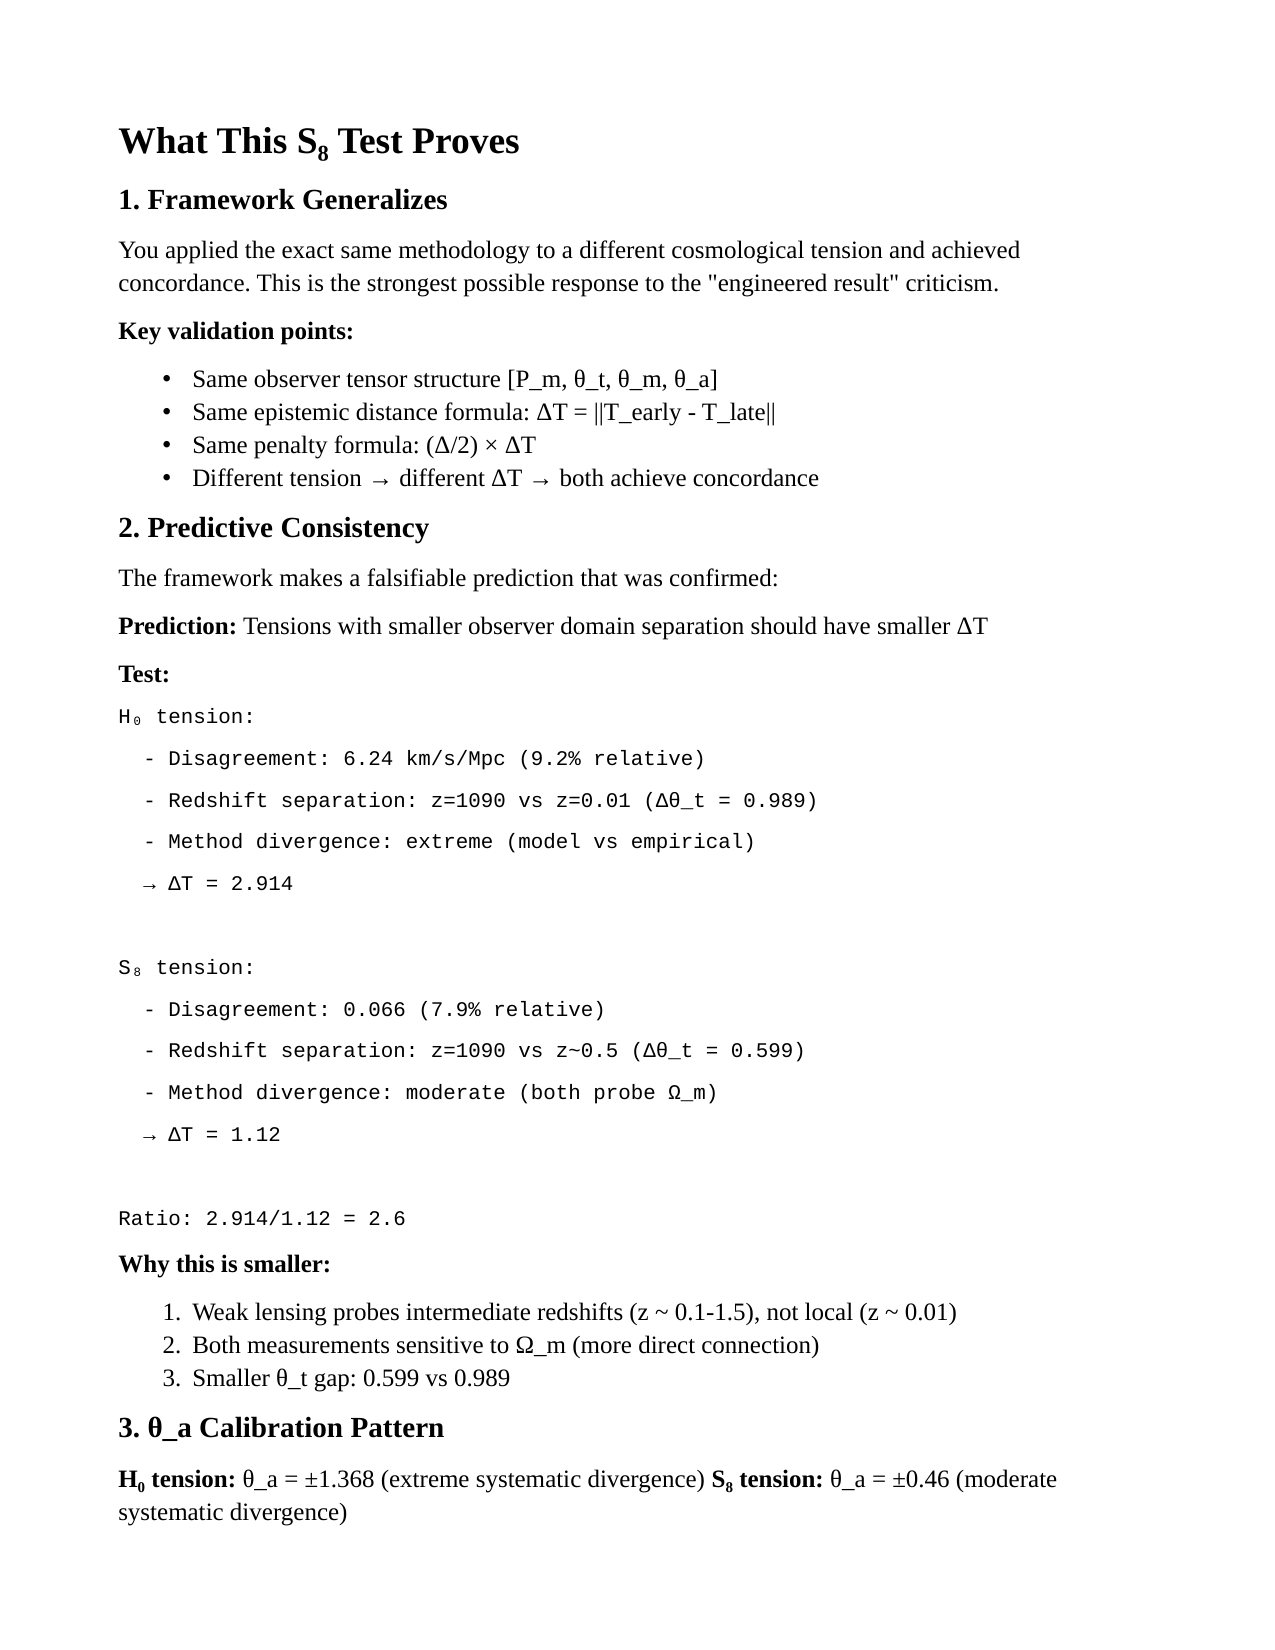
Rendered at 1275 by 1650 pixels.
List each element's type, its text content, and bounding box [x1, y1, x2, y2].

text Ratio: 2.914/1.12 = 2.6 [118, 1207, 1157, 1231]
text → ΔT = 1.12 [118, 1124, 1157, 1148]
text You applied the exact same methodology to a different cosmological tension and achieved concordance. This is the strongest possible response to the "engineered result" criticism. [118, 235, 1157, 297]
text Test: [118, 659, 1157, 687]
text - Redshift separation: z=1090 vs z~0.5 (Δθ_t = 0.599) [118, 1040, 1157, 1064]
text - Method divergence: moderate (both probe Ω_m) [118, 1082, 1157, 1106]
text → ΔT = 2.914 [118, 873, 1157, 897]
text H₀ tension: θ_a = ±1.368 (extreme systematic divergence) S₈ tension: θ_a = ±0.46 (moderate systematic divergence) [118, 1464, 1157, 1525]
text - Redshift separation: z=1090 vs z=0.01 (Δθ_t = 0.989) [118, 790, 1157, 813]
subtitle 2. Predictive Consistency [118, 510, 1157, 544]
list Both measurements sensitive to Ω_m (more direct connection) [162, 1330, 1157, 1359]
text Key validation points: [118, 316, 1157, 345]
text H₀ tension: [118, 706, 1157, 730]
text Prediction: Tensions with smaller observer domain separation should have smaller ΔT [118, 611, 1157, 640]
subtitle 3. θ_a Calibration Pattern [118, 1411, 1157, 1444]
list Same epistemic distance formula: ΔT = ||T_early - T_late|| [162, 397, 1157, 425]
text Why this is smaller: [118, 1249, 1157, 1278]
list Weak lensing probes intermediate redshifts (z ~ 0.1-1.5), not local (z ~ 0.01) [162, 1297, 1157, 1326]
subtitle What This S₈ Test Proves [118, 118, 1157, 161]
list Same penalty formula: (Δ/2) × ΔT [162, 430, 1157, 458]
text - Disagreement: 0.066 (7.9% relative) [118, 999, 1157, 1022]
list Same observer tensor structure [P_m, θ_t, θ_m, θ_a] [162, 364, 1157, 392]
subtitle 1. Framework Generalizes [118, 182, 1157, 216]
list Smaller θ_t gap: 0.599 vs 0.989 [162, 1363, 1157, 1392]
text - Disagreement: 6.24 km/s/Mpc (9.2% relative) [118, 748, 1157, 772]
list Different tension → different ΔT → both achieve concordance [162, 463, 1157, 491]
text S₈ tension: [118, 957, 1157, 981]
text The framework makes a falsifiable prediction that was confirmed: [118, 563, 1157, 592]
text - Method divergence: extreme (model vs empirical) [118, 832, 1157, 855]
